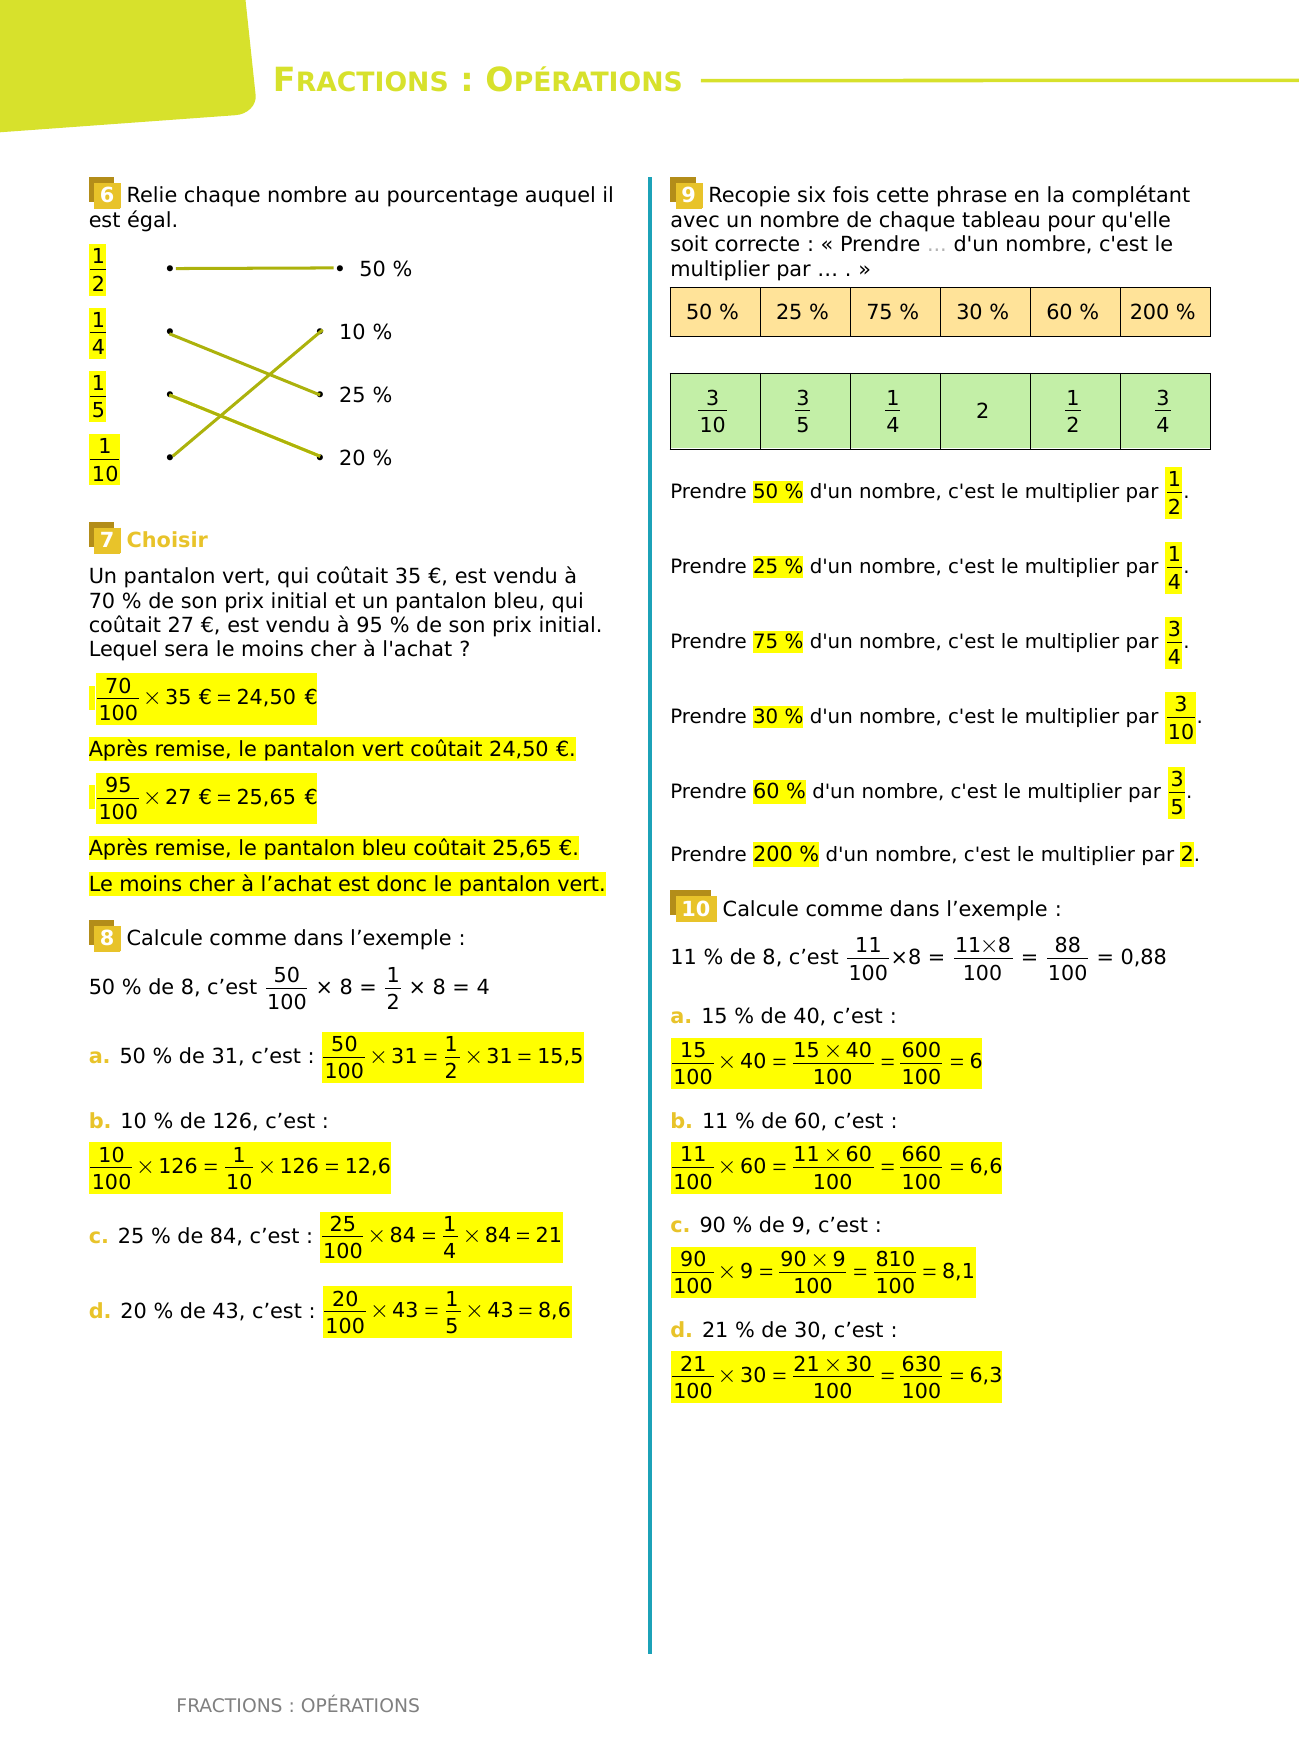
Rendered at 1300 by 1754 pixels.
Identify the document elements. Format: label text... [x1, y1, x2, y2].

table_header 75 % [851, 288, 940, 336]
subtitle Prendre 200 % d'un nombre, c'est le multiplier par 2. [819, 842, 1180, 867]
table_header [851, 374, 940, 448]
table_header 200 % [1121, 288, 1210, 336]
list 11 % de 60, c’est : [670, 1095, 1211, 1136]
list [572, 1286, 629, 1338]
subtitle . [1182, 467, 1211, 519]
subtitle . [1185, 767, 1211, 819]
table_header 25 % [761, 288, 850, 336]
subtitle Prendre 30 % d'un nombre, c'est le multiplier par [670, 692, 1165, 744]
list 15 % de 40, c’est : [670, 990, 1211, 1032]
table_header [671, 374, 760, 448]
table_header [1121, 374, 1210, 448]
list 25 % de 84, c’est : [88, 1212, 320, 1263]
list 10 % de 126, c’est : [88, 1095, 629, 1137]
subtitle Prendre 200 % d'un nombre, c'est le multiplier par 2. [670, 842, 753, 867]
subtitle • [106, 371, 265, 422]
subtitle Calcule comme dans l’exemple : [114, 920, 629, 951]
subtitle Prendre 60 % d'un nombre, c'est le multiplier par [670, 767, 1168, 819]
table_header 60 % [1031, 288, 1120, 336]
subtitle Calcule comme dans l’exemple : [711, 890, 1211, 921]
subtitle Après remise, le pantalon vert coûtait 24,50 €. [576, 737, 623, 761]
subtitle • 25 % [226, 371, 623, 422]
table_header 30 % [941, 288, 1030, 336]
subtitle . [1182, 617, 1211, 669]
table_header [761, 374, 850, 448]
list 50 % de 31, c’est : [88, 1032, 322, 1083]
subtitle Un pantalon vert, qui coûtait 35 €, est vendu à 70 % de son prix initial et un pantalon bleu, qui coûtait 27 €, est vendu à 95 % de son prix initial. Lequel sera le moins cher à l'achat ? [88, 564, 623, 662]
table_header [1031, 374, 1120, 448]
subtitle 50 % de 8, c’est × 8 = × 8 = 4 [88, 963, 623, 1014]
subtitle [88, 522, 94, 553]
subtitle . [1182, 542, 1211, 594]
list [584, 1032, 629, 1083]
subtitle Prendre 50 % d'un nombre, c'est le multiplier par [670, 467, 1165, 519]
subtitle •• 50 % [106, 244, 623, 296]
list [563, 1212, 629, 1263]
subtitle Choisir [114, 522, 629, 553]
list 20 % de 43, c’est : [88, 1286, 323, 1338]
subtitle Prendre 25 % d'un nombre, c'est le multiplier par [670, 542, 1165, 594]
table_header 2 [941, 374, 1030, 448]
subtitle Après remise, le pantalon bleu coûtait 25,65 €. [579, 836, 623, 860]
subtitle • • 10 % [106, 308, 623, 359]
table_header 50 % [671, 288, 760, 336]
subtitle . [1196, 692, 1211, 744]
subtitle 11 % de 8, c’est ×8 = = = 0,88 [670, 933, 1205, 984]
list 21 % de 30, c’est : [670, 1304, 1211, 1346]
subtitle • • 20 % [120, 434, 623, 485]
list 90 % de 9, c’est : [670, 1199, 1211, 1241]
subtitle Relie chaque nombre au pourcentage auquel il est égal. [88, 177, 629, 232]
subtitle Prendre 75 % d'un nombre, c'est le multiplier par [670, 617, 1165, 669]
subtitle Recopie six fois cette phrase en la complétant avec un nombre de chaque tableau pour qu'elle soit correcte : « Prendre ... d'un nombre, c'est le multiplier par … . » [670, 177, 1211, 281]
